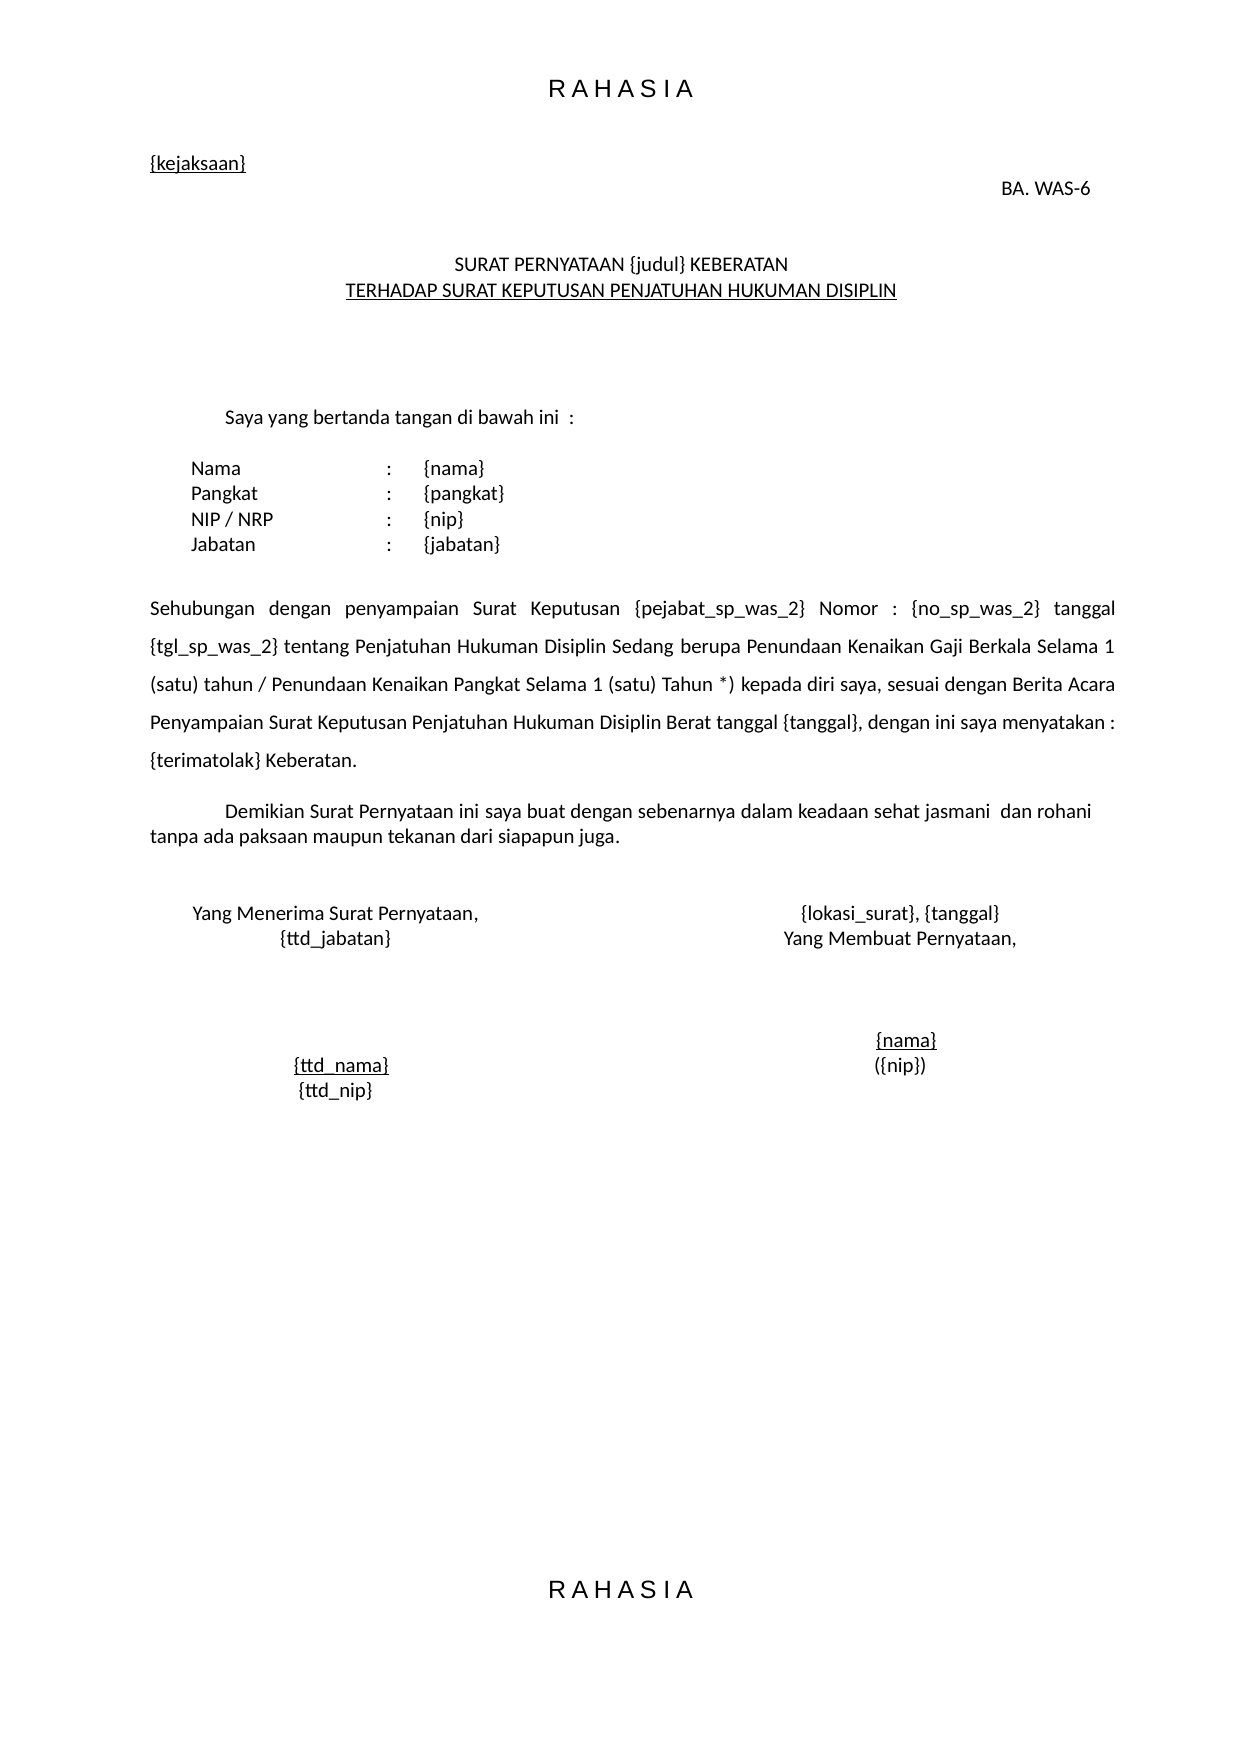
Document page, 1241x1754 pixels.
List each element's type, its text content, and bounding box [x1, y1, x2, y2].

table_cell : [375, 480, 412, 506]
table_cell NIP / NRP [180, 506, 375, 531]
table_cell [139, 849, 1116, 900]
table_cell [139, 506, 179, 531]
table_cell Demikian Surat Pernyataan ini saya buat dengan sebenarnya dalam keadaan sehat jasmani dan rohani tanpa ada paksaan maupun tekanan dari siapapun juga. [139, 773, 1116, 849]
table_header [715, 201, 1116, 252]
text {kejaksaan} [150, 150, 1090, 175]
table_cell Sehubungan dengan penyampaian Surat Keputusan {pejabat_sp_was_2} Nomor : {no_sp_was_2} tanggal {tgl_sp_was_2} tentang Penjatuhan Hukuman Disiplin Sedang berupa Penundaan Kenaikan Gaji Berkala Selama 1 (satu) tahun / Penundaan Kenaikan Pangkat Selama 1 (satu) Tahun *) kepada diri saya, sesuai dengan Berita Acara Penyampaian Surat Keputusan Penjatuhan Hukuman Disiplin Berat tanggal {tanggal}, dengan ini saya menyatakan : {terimatolak} Keberatan. [139, 557, 1116, 773]
table_cell Yang Menerima Surat Pernyataan, {ttd_jabatan} {ttd_nama} {ttd_nip} [139, 900, 544, 1103]
table_cell : [375, 506, 412, 531]
table_cell Jabatan [180, 531, 375, 557]
table_cell [139, 455, 179, 480]
table_header [139, 201, 715, 252]
table_cell SURAT PERNYATAAN {judul} KEBERATAN [139, 252, 1116, 277]
table_cell {lokasi_surat}, {tanggal} Yang Membuat Pernyataan, {nama} ({nip}) [696, 900, 1116, 1103]
table_cell {nama} [413, 455, 1116, 480]
table_cell [139, 480, 179, 506]
table_cell {pangkat} [413, 480, 1116, 506]
table_cell {jabatan} [413, 531, 1116, 557]
table_cell [139, 430, 1116, 455]
table_cell TERHADAP SURAT KEPUTUSAN PENJATUHAN HUKUMAN DISIPLIN [139, 277, 1116, 328]
text BA. WAS-6 [150, 175, 1090, 201]
table_cell [139, 531, 179, 557]
table_cell Saya yang bertanda tangan di bawah ini : [139, 404, 1116, 429]
table_cell [544, 900, 696, 1103]
table_cell [139, 328, 1116, 404]
table_cell Nama [180, 455, 375, 480]
table_cell Pangkat [180, 480, 375, 506]
table_cell : [375, 531, 412, 557]
table_cell {nip} [413, 506, 1116, 531]
table_cell : [375, 455, 412, 480]
